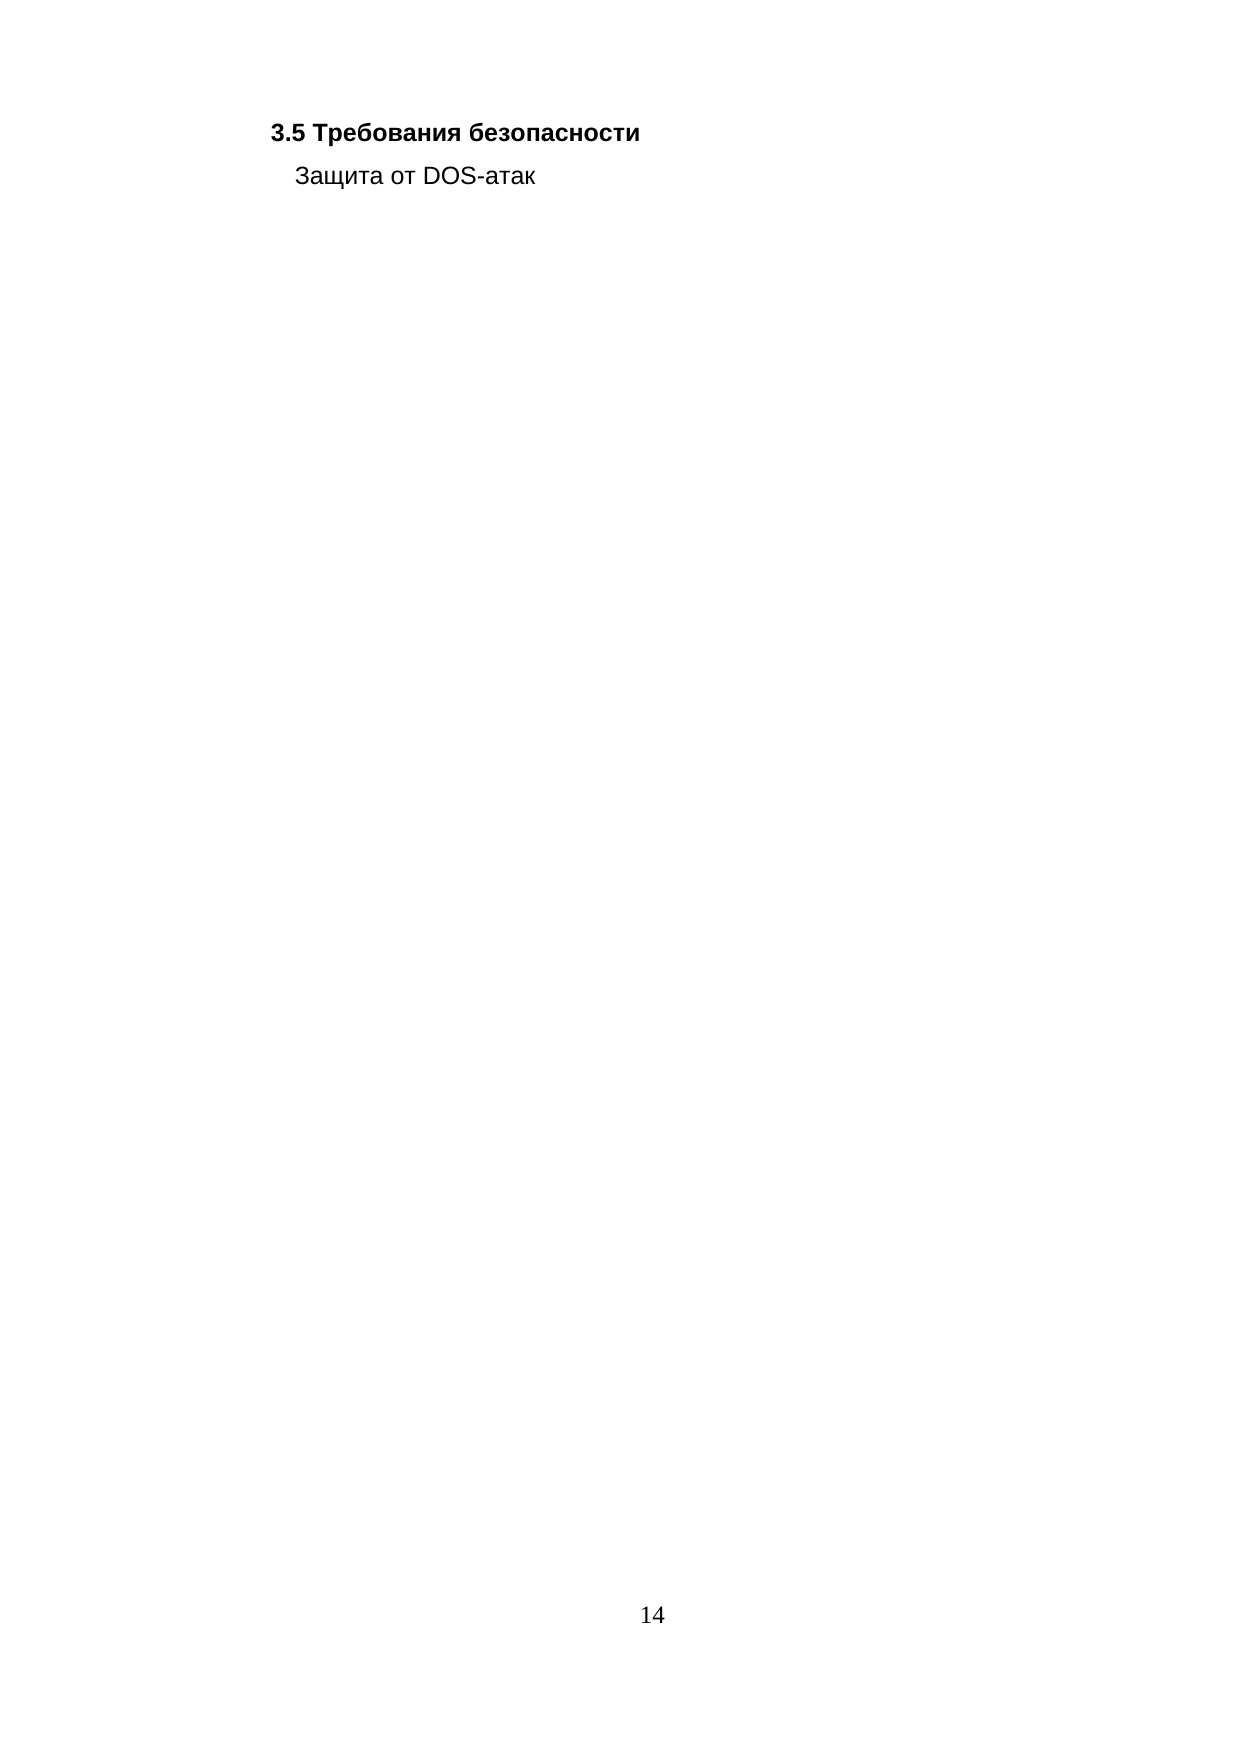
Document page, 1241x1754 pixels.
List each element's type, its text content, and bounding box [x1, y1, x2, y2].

subtitle Требования безопасности [182, 118, 1122, 147]
list Защита от DOS-атак [257, 161, 1122, 190]
